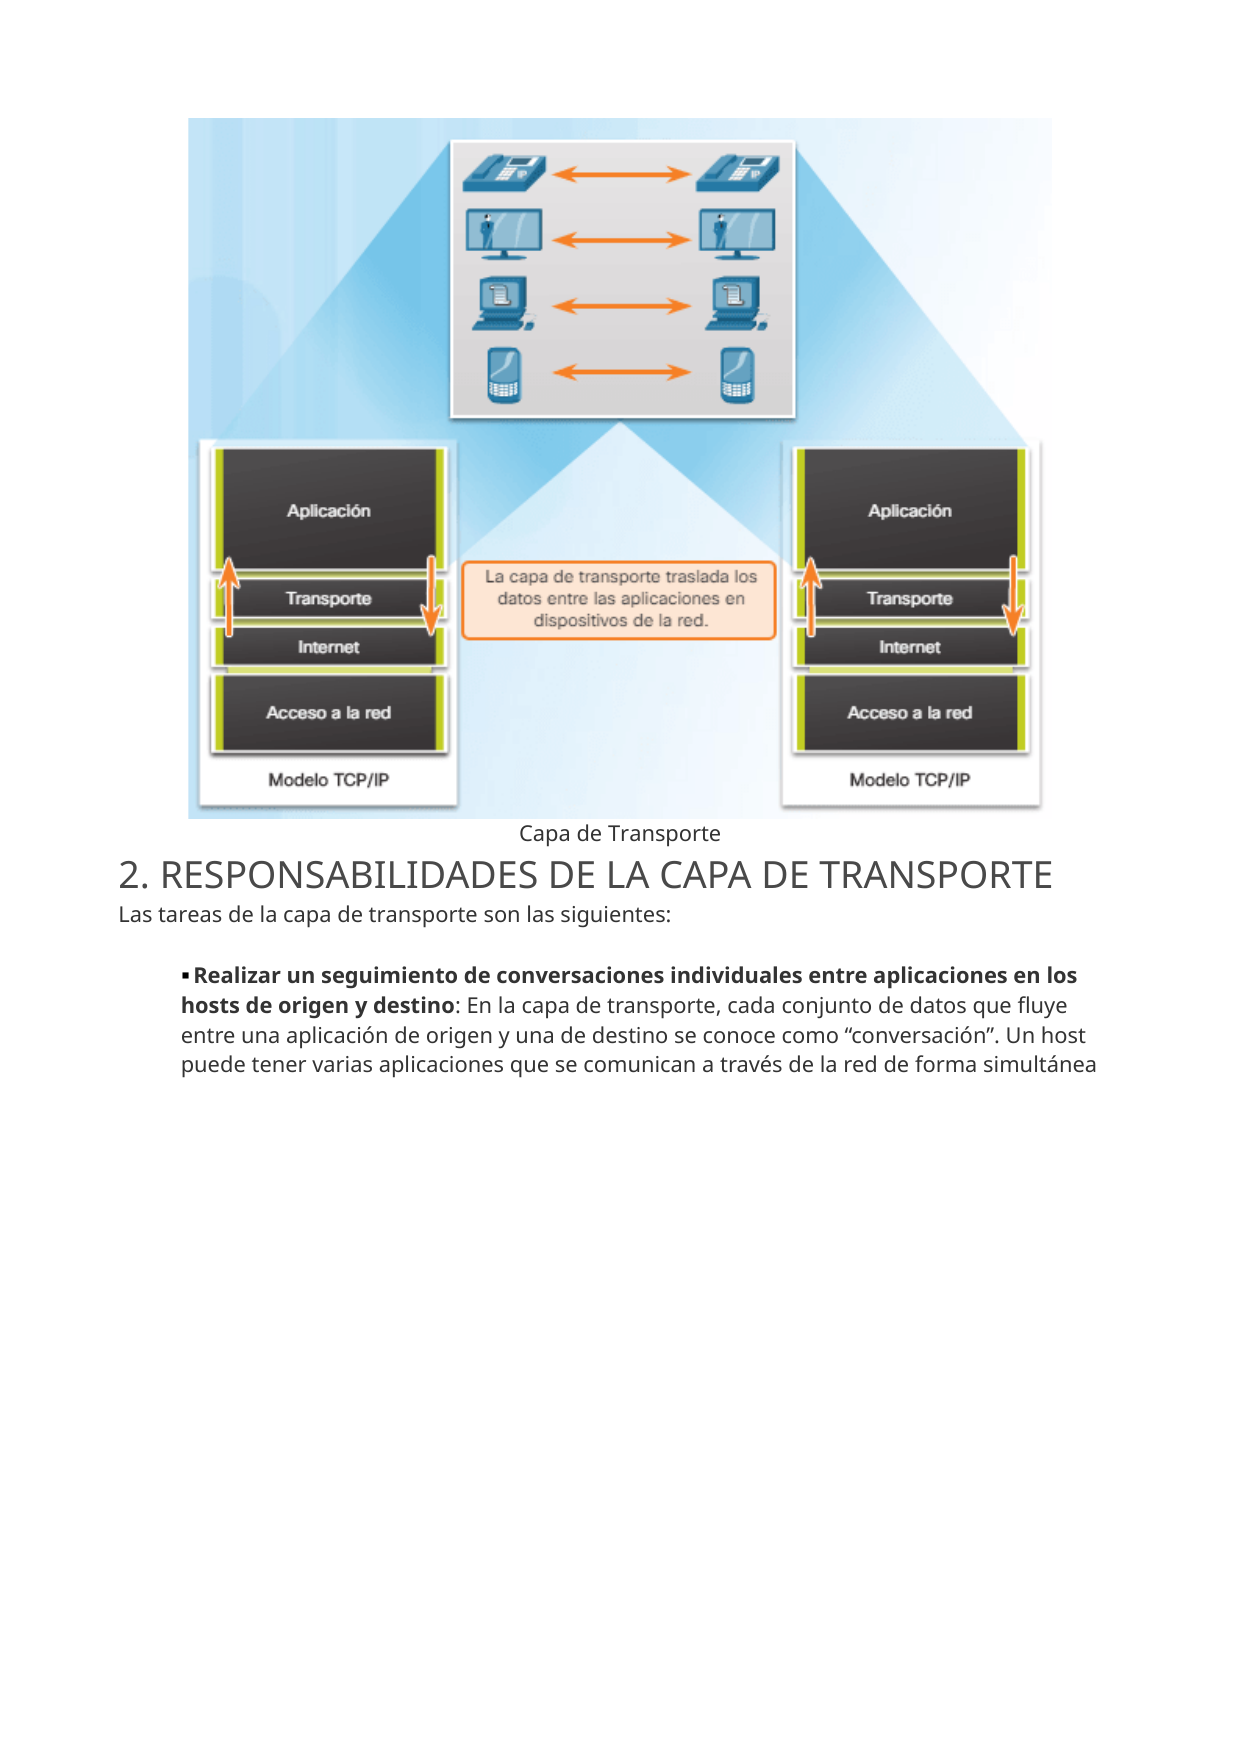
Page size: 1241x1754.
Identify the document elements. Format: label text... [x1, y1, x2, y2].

text Las tareas de la capa de transporte son las siguientes: [118, 899, 1122, 929]
subtitle 2. RESPONSABILIDADES DE LA CAPA DE TRANSPORTE [118, 848, 1122, 899]
text Capa de Transporte [118, 818, 1122, 848]
list Realizar un seguimiento de conversaciones individuales entre aplicaciones en los hosts de origen y destino: En la capa de transporte, cada conjunto de datos que fluye entre una aplicación de origen y una de destino se conoce como “conversación”. Un host puede tener varias aplicaciones que se comunican a través de la red de forma simultánea [181, 960, 1122, 1079]
